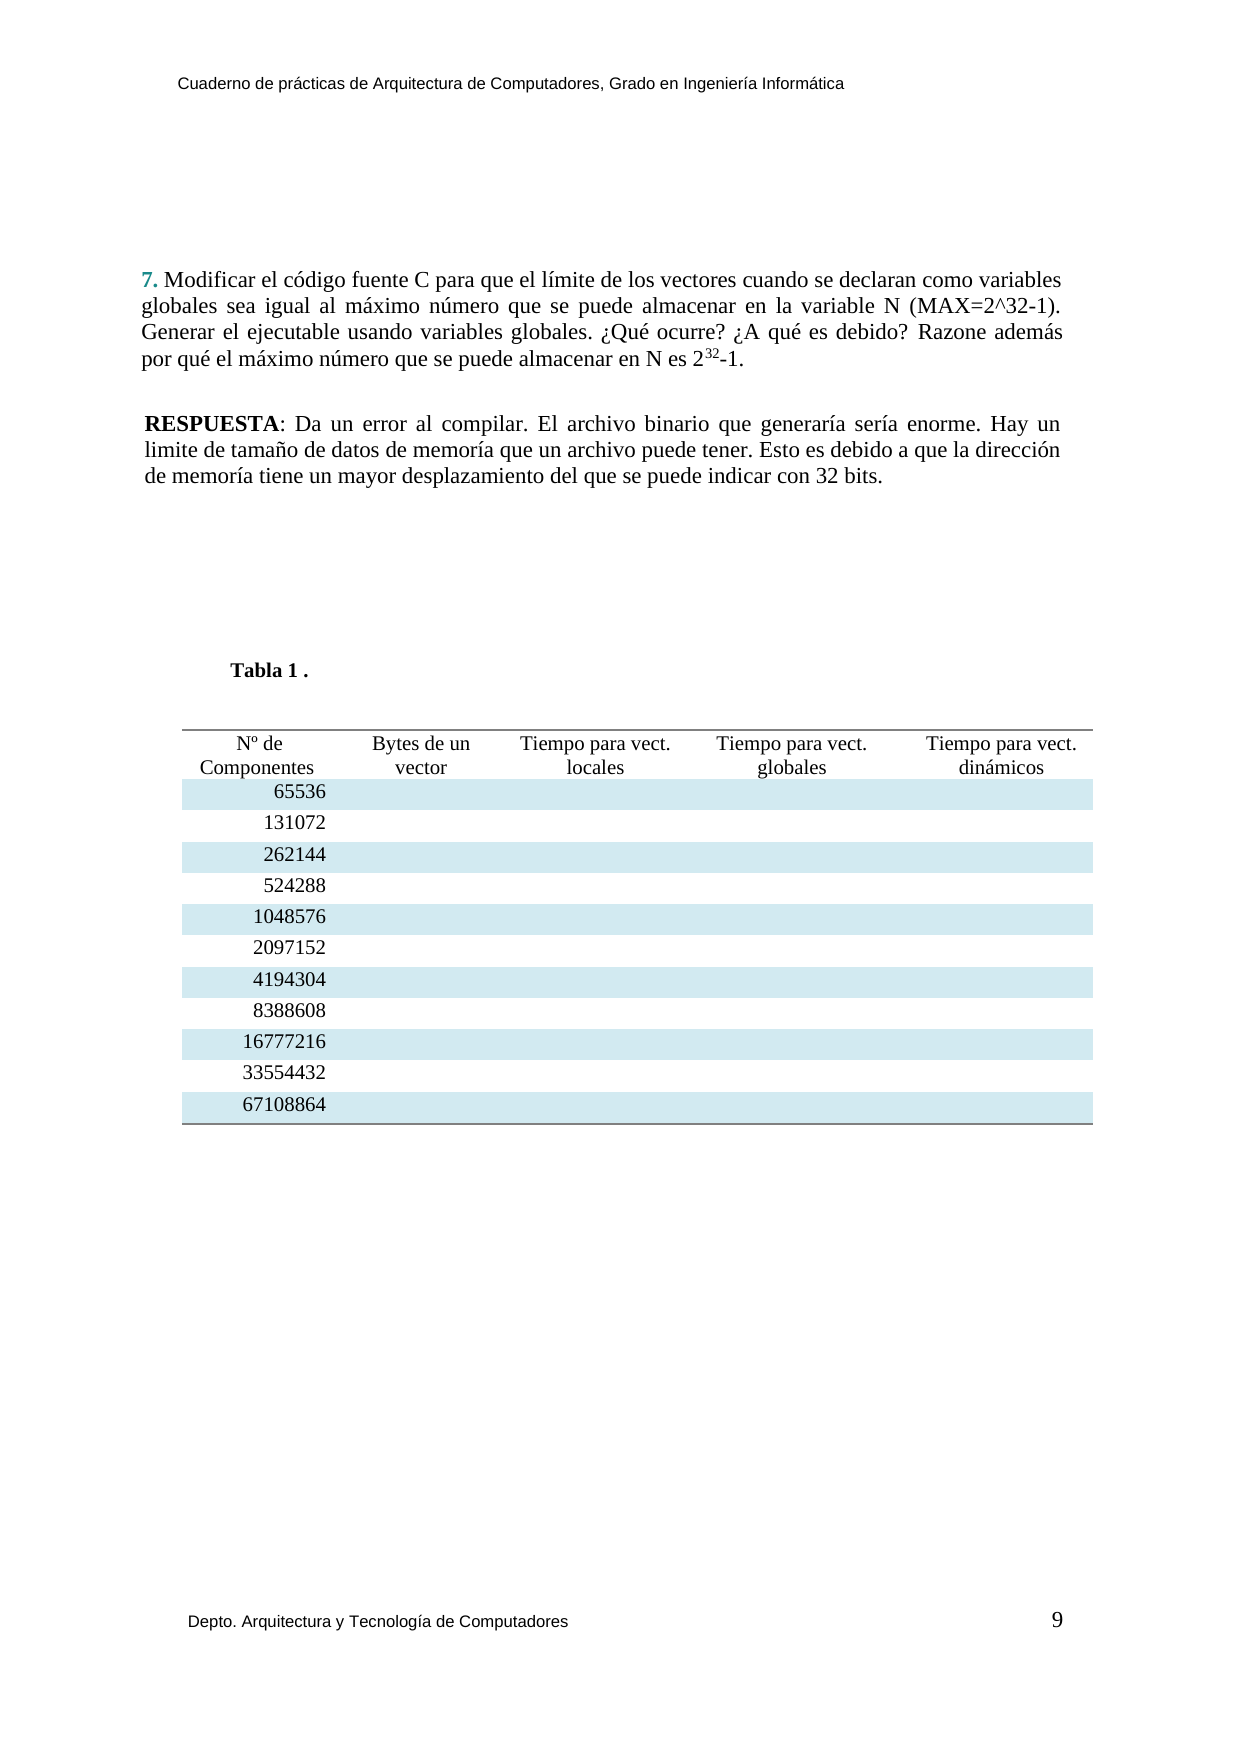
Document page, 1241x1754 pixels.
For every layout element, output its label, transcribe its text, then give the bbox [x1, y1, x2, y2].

table_cell [337, 904, 505, 935]
table_cell 1048576 [182, 904, 337, 935]
table_header Bytes de un vector [337, 731, 505, 779]
table_cell [898, 873, 1093, 904]
list 7. Modificar el código fuente C para que el límite de los vectores cuando se declaran como variables globales sea igual al máximo número que se puede almacenar en la variable N (MAX=2^32-1). Generar el ejecutable usando variables globales. ¿Qué ocurre? ¿A qué es debido? Razone además por qué el máximo número que se puede almacenar en N es 232-1. [103, 266, 1063, 371]
text RESPUESTA: Da un error al compilar. El archivo binario que generaría sería enorme. Hay un limite de tamaño de datos de memoría que un archivo puede tener. Esto es debido a que la dirección de memoría tiene un mayor desplazamiento del que se puede indicar con 32 bits. [144, 410, 1063, 489]
table_cell [505, 1029, 686, 1060]
table_cell [686, 1060, 898, 1092]
table_cell [337, 842, 505, 873]
table_cell [505, 1060, 686, 1092]
table_cell [686, 904, 898, 935]
table_cell [337, 967, 505, 998]
table_cell [505, 904, 686, 935]
table_cell [898, 1029, 1093, 1060]
table_cell 65536 [182, 779, 337, 810]
table_cell [337, 779, 505, 810]
table_cell [144, 682, 1092, 721]
table_cell [686, 873, 898, 904]
table_header Tiempo para vect. locales [505, 731, 686, 779]
table_cell [898, 967, 1093, 998]
table_cell 67108864 [182, 1092, 337, 1123]
table_cell 262144 [182, 842, 337, 873]
table_cell [505, 935, 686, 967]
table_cell [898, 1060, 1093, 1092]
table_cell [686, 1029, 898, 1060]
table_cell [898, 904, 1093, 935]
table_header Nº de Componentes [182, 731, 337, 779]
table_cell 16777216 [182, 1029, 337, 1060]
table_cell [337, 1029, 505, 1060]
table_cell 2097152 [182, 935, 337, 967]
table_cell [898, 810, 1093, 842]
table_cell 524288 [182, 873, 337, 904]
table_cell 33554432 [182, 1060, 337, 1092]
table_cell 8388608 [182, 998, 337, 1029]
table_cell [898, 842, 1093, 873]
table_cell [898, 935, 1093, 967]
table_cell [337, 873, 505, 904]
table_cell [505, 1092, 686, 1123]
table_cell [898, 779, 1093, 810]
table_header Tiempo para vect. dinámicos [898, 731, 1093, 779]
table_cell 131072 [182, 810, 337, 842]
table_cell [337, 1060, 505, 1092]
table_cell [505, 967, 686, 998]
table_cell [898, 998, 1093, 1029]
table_cell 4194304 [182, 967, 337, 998]
table_cell [686, 998, 898, 1029]
table_cell [337, 998, 505, 1029]
table_cell [686, 1092, 898, 1123]
table_cell [505, 998, 686, 1029]
table_cell [337, 1092, 505, 1123]
table_cell [686, 810, 898, 842]
table_cell [686, 842, 898, 873]
table_header [144, 633, 1092, 682]
table_cell [505, 810, 686, 842]
table_cell [505, 779, 686, 810]
table_cell [505, 873, 686, 904]
table_cell [337, 810, 505, 842]
table_header Tiempo para vect. globales [686, 731, 898, 779]
table_cell [505, 842, 686, 873]
table_cell [686, 967, 898, 998]
table_cell [686, 935, 898, 967]
table_cell [337, 935, 505, 967]
table_cell [898, 1092, 1093, 1123]
table_cell [686, 779, 898, 810]
